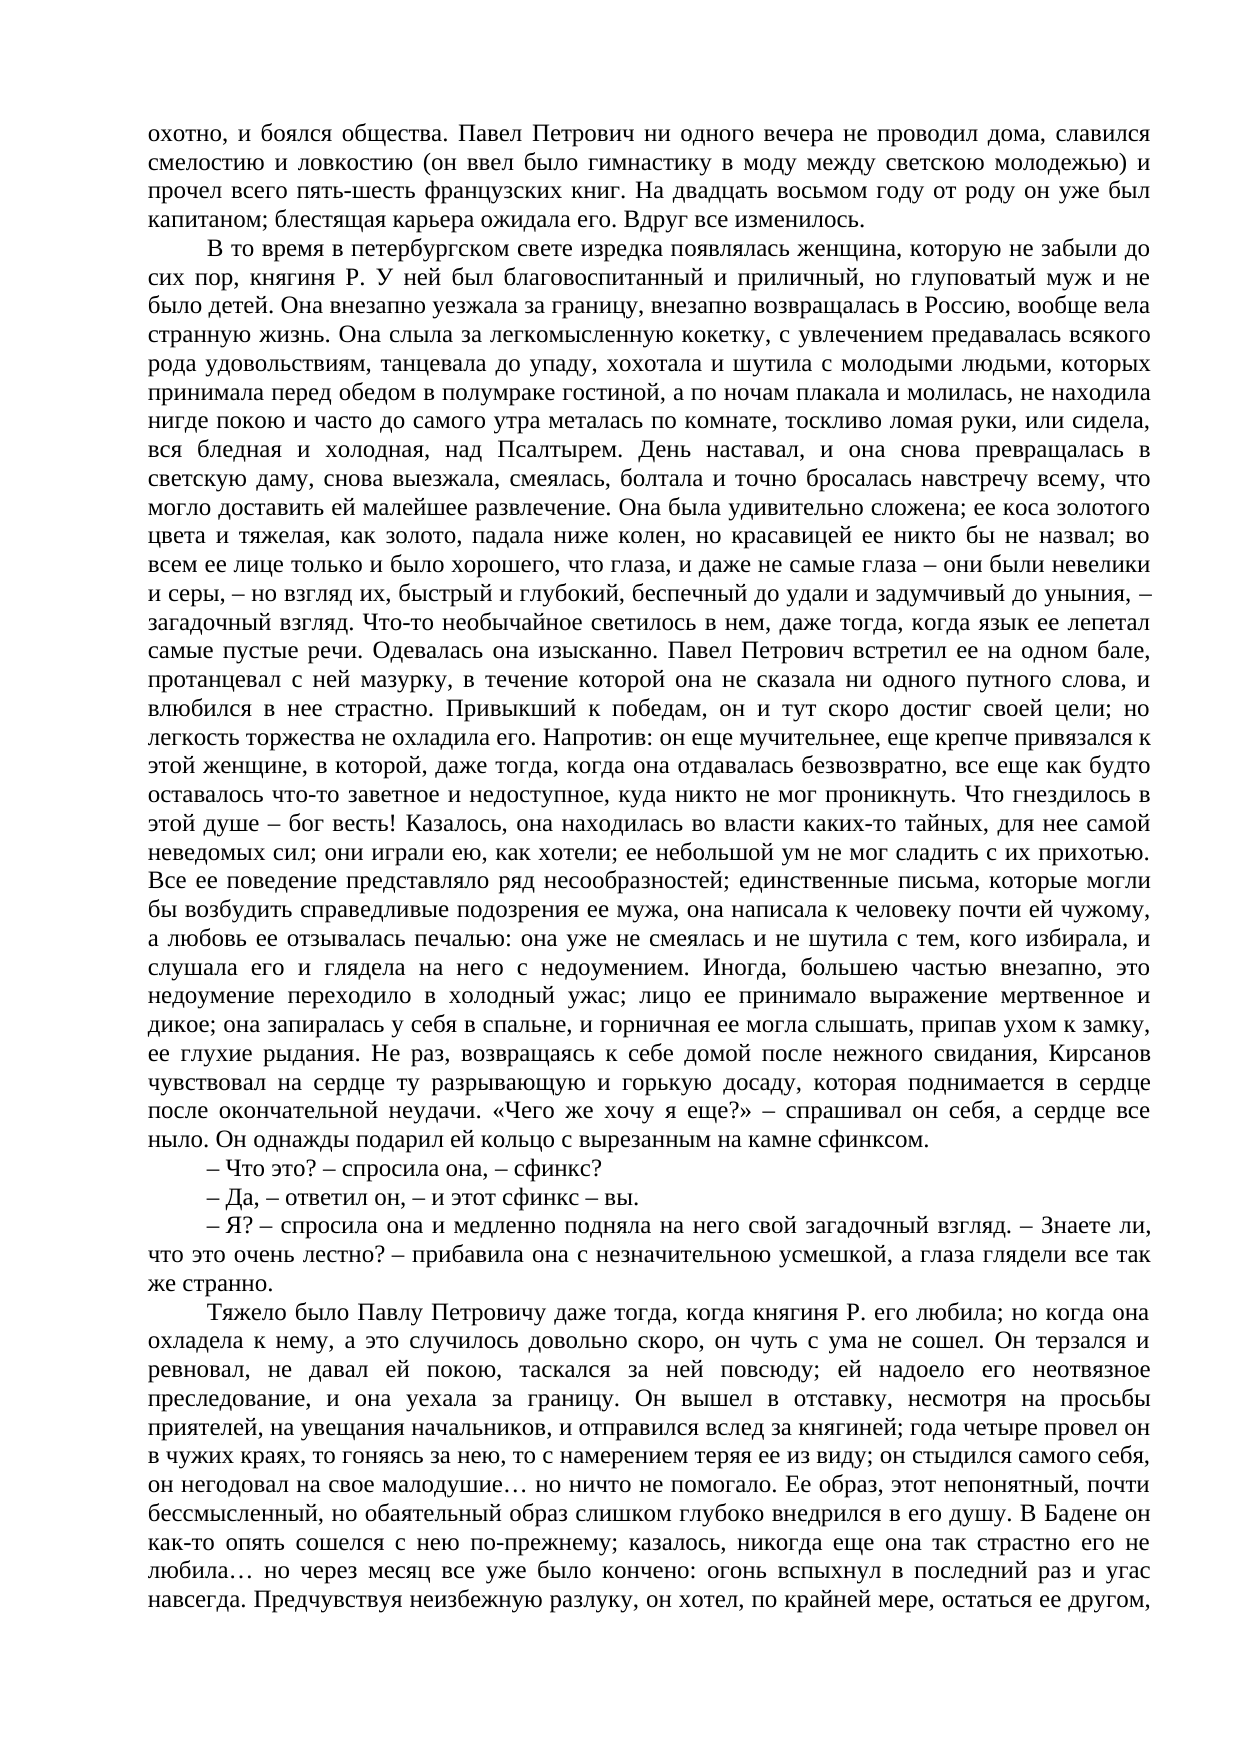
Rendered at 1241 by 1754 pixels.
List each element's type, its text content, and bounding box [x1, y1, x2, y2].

text – Да, – ответил он, – и этот сфинкс – вы. [148, 1182, 1152, 1211]
text В то время в петербургском свете изредка появлялась женщина, которую не забыли до сих пор, княгиня Р. У ней был благовоспитанный и приличный, но глуповатый муж и не было детей. Она внезапно уезжала за границу, внезапно возвращалась в Россию, вообще вела странную жизнь. Она слыла за легкомысленную кокетку, с увлечением предавалась всякого рода удовольствиям, танцевала до упаду, хохотала и шутила с молодыми людьми, которых принимала перед обедом в полумраке гостиной, а по ночам плакала и молилась, не находила нигде покою и часто до самого утра металась по комнате, тоскливо ломая руки, или сидела, вся бледная и холодная, над Псалтырем. День наставал, и она снова превращалась в светскую даму, снова выезжала, смеялась, болтала и точно бросалась навстречу всему, что могло доставить ей малейшее развлечение. Она была удивительно сложена; ее коса золотого цвета и тяжелая, как золото, падала ниже колен, но красавицей ее никто бы не назвал; во всем ее лице только и было хорошего, что глаза, и даже не самые глаза – они были невелики и серы, – но взгляд их, быстрый и глубокий, беспечный до удали и задумчивый до уныния, – загадочный взгляд. Что-то необычайное светилось в нем, даже тогда, когда язык ее лепетал самые пустые речи. Одевалась она изысканно. Павел Петрович встретил ее на одном бале, протанцевал с ней мазурку, в течение которой она не сказала ни одного путного слова, и влюбился в нее страстно. Привыкший к победам, он и тут скоро достиг своей цели; но легкость торжества не охладила его. Напротив: он еще мучительнее, еще крепче привязался к этой женщине, в которой, даже тогда, когда она отдавалась безвозвратно, все еще как будто оставалось что-то заветное и недоступное, куда никто не мог проникнуть. Что гнездилось в этой душе – бог весть! Казалось, она находилась во власти каких-то тайных, для нее самой неведомых сил; они играли ею, как хотели; ее небольшой ум не мог сладить с их прихотью. Все ее поведение представляло ряд несообразностей; единственные письма, которые могли бы возбудить справедливые подозрения ее мужа, она написала к человеку почти ей чужому, а любовь ее отзывалась печалью: она уже не смеялась и не шутила с тем, кого избирала, и слушала его и глядела на него с недоумением. Иногда, большею частью внезапно, это недоумение переходило в холодный ужас; лицо ее принимало выражение мертвенное и дикое; она запиралась у себя в спальне, и горничная ее могла слышать, припав ухом к замку, ее глухие рыдания. Не раз, возвращаясь к себе домой после нежного свидания, Кирсанов чувствовал на сердце ту разрывающую и горькую досаду, которая поднимается в сердце после окончательной неудачи. «Чего же хочу я еще?» – спрашивал он себя, а сердце все ныло. Он однажды подарил ей кольцо с вырезанным на камне сфинксом. [148, 233, 1152, 1153]
text – Что это? – спросила она, – сфинкс? [148, 1153, 1152, 1182]
text Тяжело было Павлу Петровичу даже тогда, когда княгиня Р. его любила; но когда она охладела к нему, а это случилось довольно скоро, он чуть с ума не сошел. Он терзался и ревновал, не давал ей покою, таскался за ней повсюду; ей надоело его неотвязное преследование, и она уехала за границу. Он вышел в отставку, несмотря на просьбы приятелей, на увещания начальников, и отправился вслед за княгиней; года четыре провел он в чужих краях, то гоняясь за нею, то с намерением теряя ее из виду; он стыдился самого себя, он негодовал на свое малодушие… но ничто не помогало. Ее образ, этот непонятный, почти бессмысленный, но обаятельный образ слишком глубоко внедрился в его душу. В Бадене он как-то опять сошелся с нею по-прежнему; казалось, никогда еще она так страстно его не любила… но через месяц все уже было кончено: огонь вспыхнул в последний раз и угас навсегда. Предчувствуя неизбежную разлуку, он хотел, по крайней мере, остаться ее другом, [148, 1297, 1152, 1613]
text охотно, и боялся общества. Павел Петрович ни одного вечера не проводил дома, славился смелостию и ловкостию (он ввел было гимнастику в моду между светскою молодежью) и прочел всего пять-шесть французских книг. На двадцать восьмом году от роду он уже был капитаном; блестящая карьера ожидала его. Вдруг все изменилось. [148, 118, 1152, 233]
text – Я? – спросила она и медленно подняла на него свой загадочный взгляд. – Знаете ли, что это очень лестно? – прибавила она с незначительною усмешкой, а глаза глядели все так же странно. [148, 1211, 1152, 1297]
